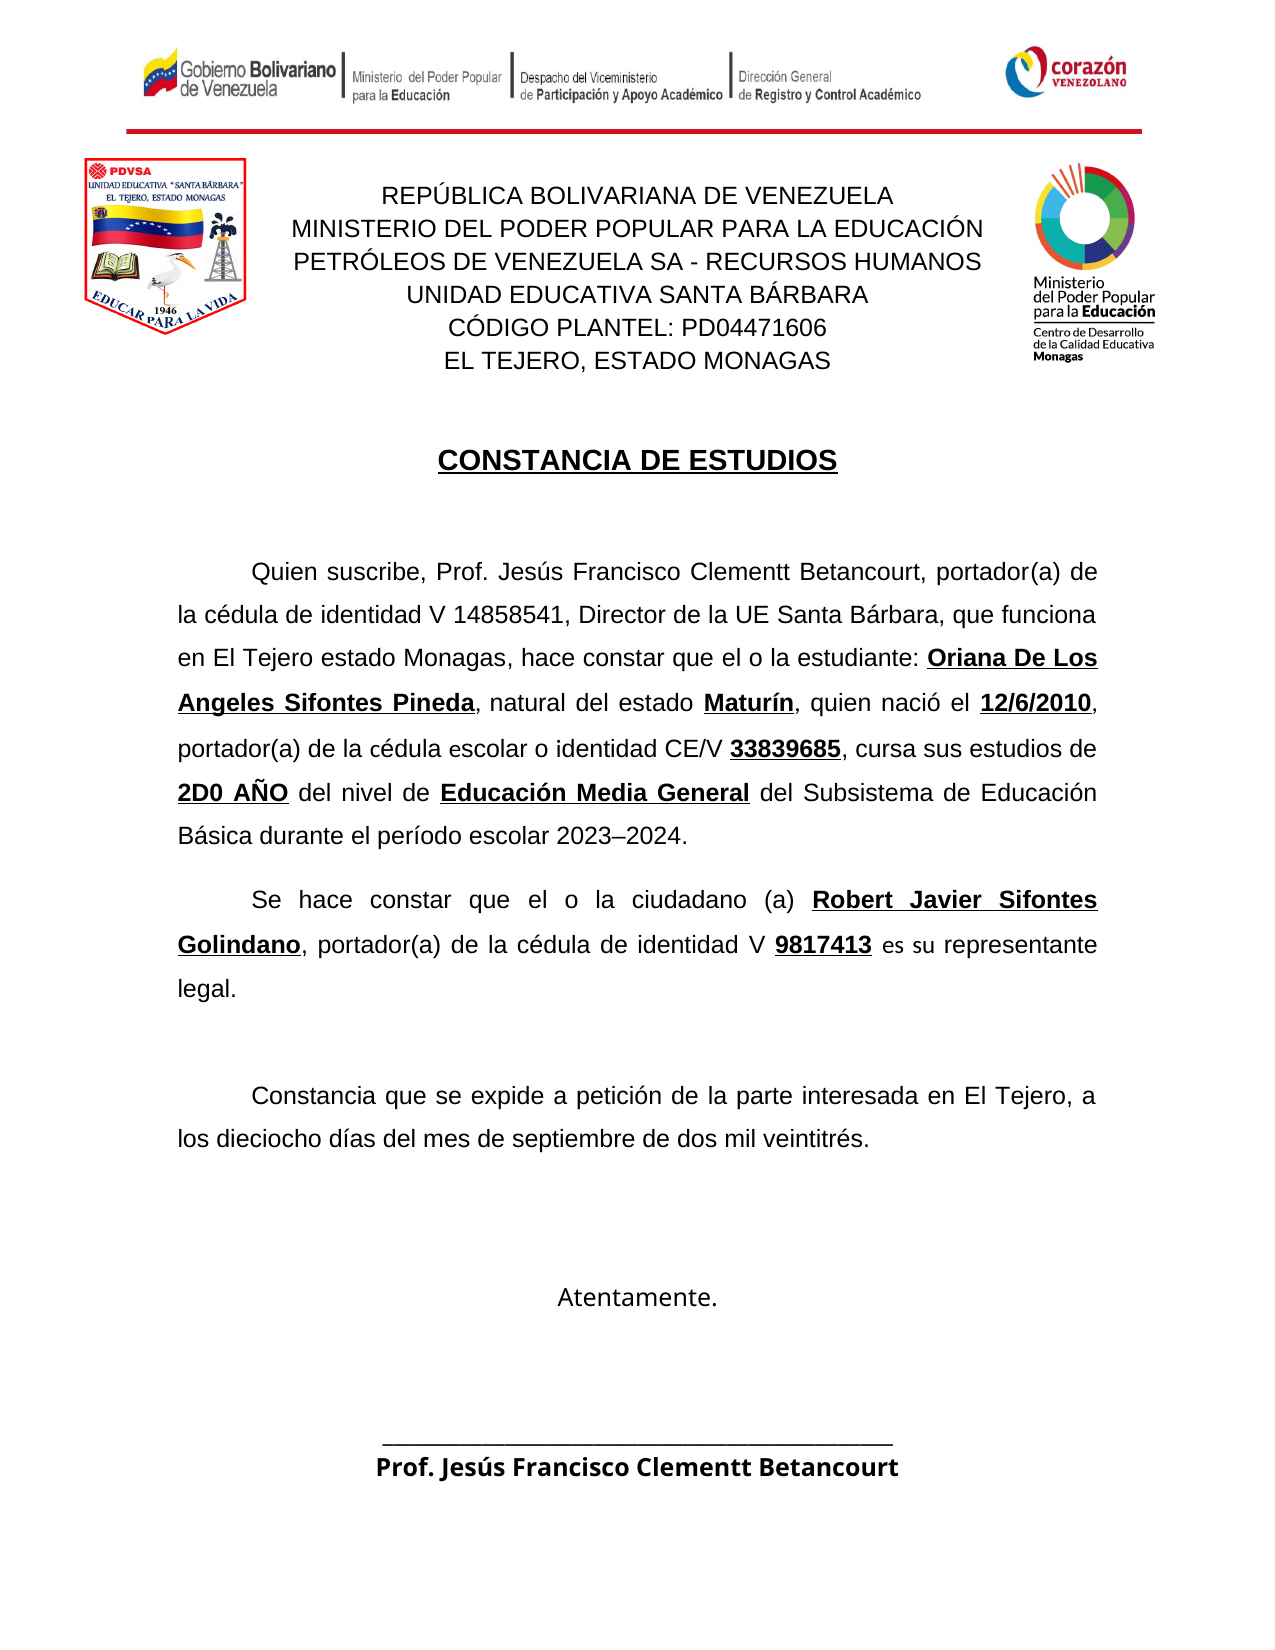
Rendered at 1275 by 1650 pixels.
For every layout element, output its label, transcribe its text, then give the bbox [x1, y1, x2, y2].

picture [126, 11, 1142, 134]
subtitle CONSTANCIA DE ESTUDIOS [177, 443, 1098, 476]
text EL TEJERO, ESTADO MONAGAS [177, 346, 978, 374]
text ______________________________________________ [177, 1416, 1098, 1450]
subtitle REPÚBLICA BOLIVARIANA DE VENEZUELA [252, 181, 978, 209]
text Atentamente. [177, 1279, 1098, 1313]
picture [79, 158, 252, 335]
subtitle PETRÓLEOS DE VENEZUELA SA - RECURSOS HUMANOS [252, 247, 978, 275]
text Quien suscribe, Prof. Jesús Francisco Clementt Betancourt, portador(a) de la cédula de identidad V 14858541, Director de la UE Santa Bárbara, que funciona en El Tejero estado Monagas, hace constar que el o la estudiante: Oriana De Los Angeles Sifontes Pineda, natural del estado Maturín, quien nació el 12/6/2010, portador(a) de la cédula escolar o identidad CE/V 33839685, cursa sus estudios de 2D0 AÑO del nivel de Educación Media General del Subsistema de Educación Básica durante el período escolar 2023–2024. [177, 557, 1098, 849]
text UNIDAD EDUCATIVA SANTA BÁRBARA [252, 280, 978, 308]
subtitle MINISTERIO DEL PODER POPULAR PARA LA EDUCACIÓN [252, 214, 978, 242]
text CÓDIGO PLANTEL: PD04471606 [177, 313, 978, 341]
text Se hace constar que el o la ciudadano (a) Robert Javier Sifontes Golindano, portador(a) de la cédula de identidad V 9817413 es su representante legal. [177, 885, 1098, 1002]
text Prof. Jesús Francisco Clementt Betancourt [177, 1450, 1098, 1484]
text Constancia que se expide a petición de la parte interesada en El Tejero, a los dieciocho días del mes de septiembre de dos mil veintitrés. [177, 1081, 1098, 1153]
picture [978, 153, 1200, 377]
